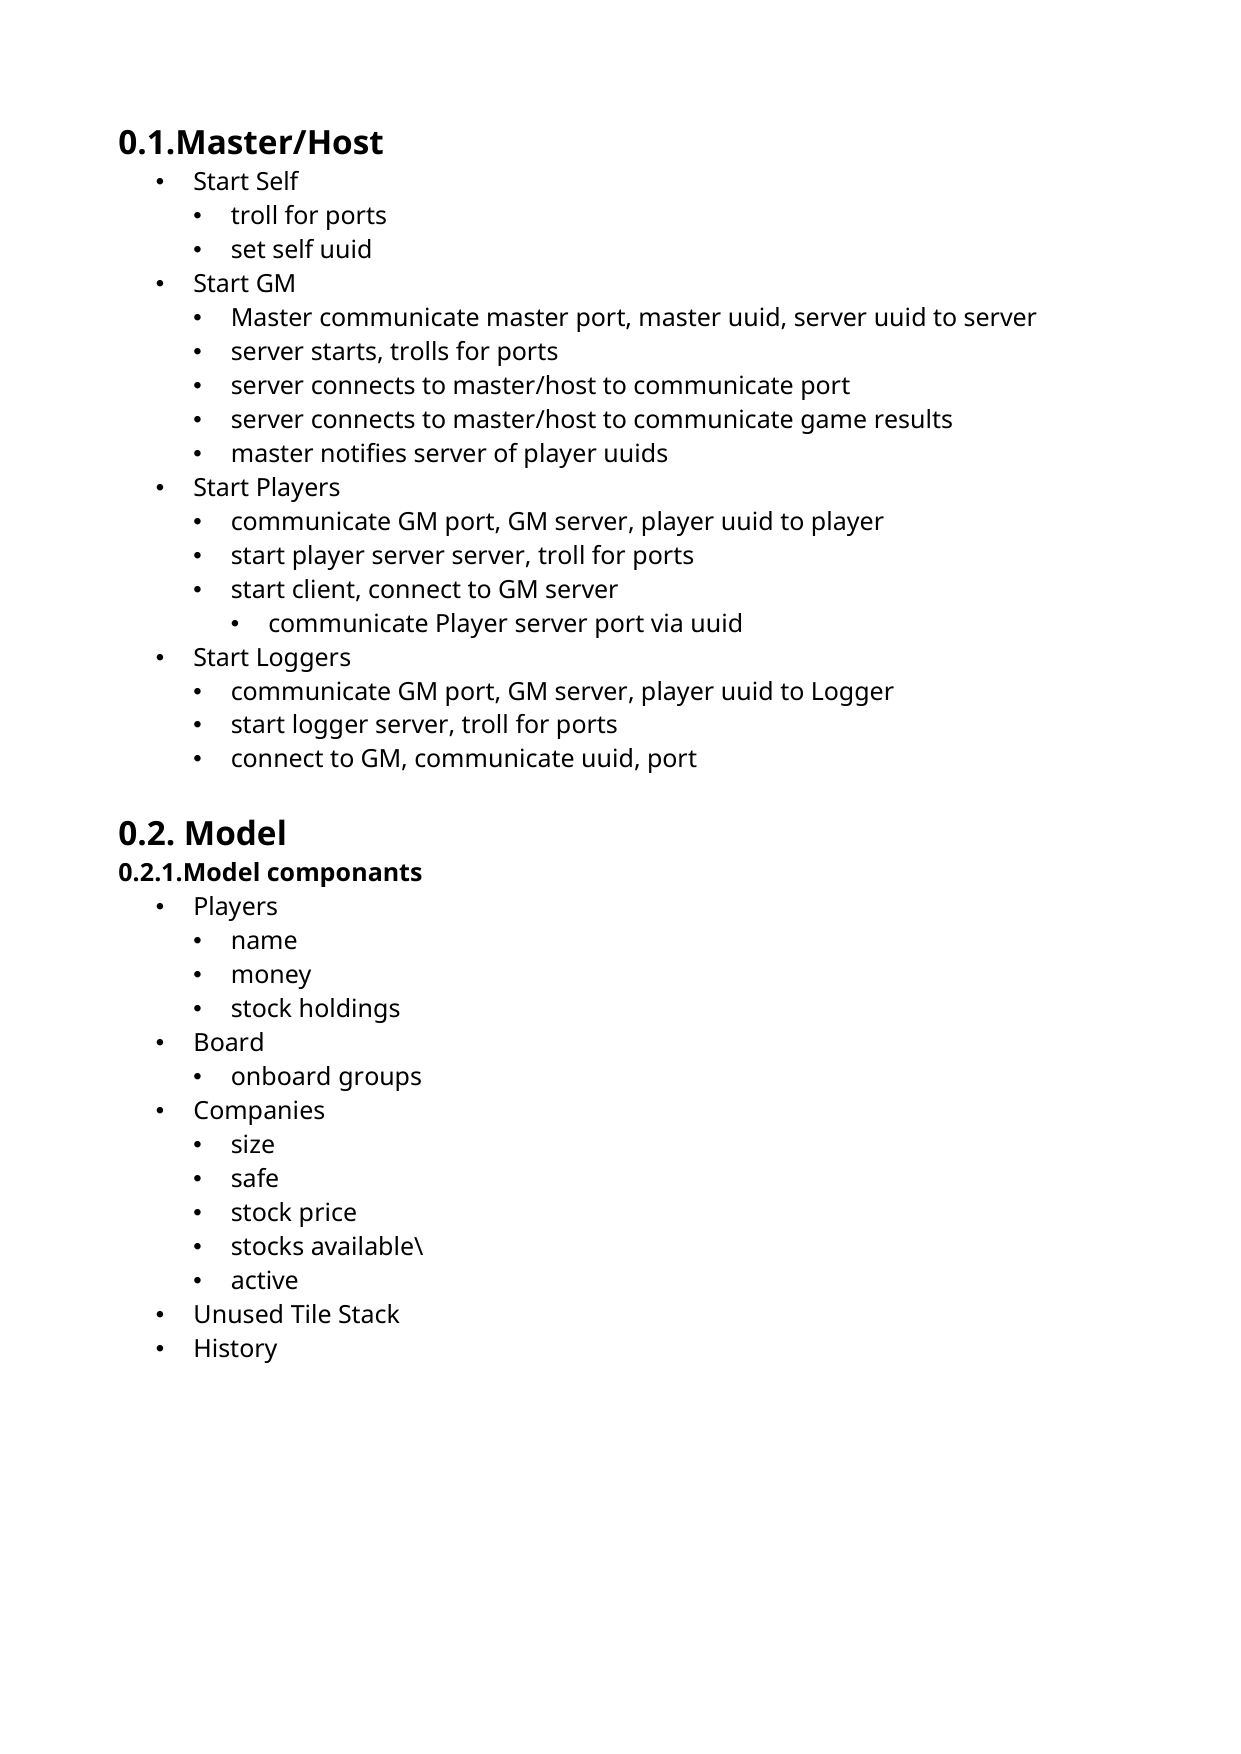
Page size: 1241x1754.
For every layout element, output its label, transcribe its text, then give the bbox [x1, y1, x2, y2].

list Players [156, 889, 1122, 923]
list server connects to master/host to communicate game results [193, 402, 1122, 436]
subtitle Model [118, 809, 1122, 855]
list master notifies server of player uuids [193, 436, 1122, 470]
list onboard groups [193, 1059, 1122, 1093]
list server connects to master/host to communicate port [193, 368, 1122, 402]
list money [193, 957, 1122, 991]
list start logger server, troll for ports [193, 707, 1122, 741]
list stock holdings [193, 991, 1122, 1025]
list Start Loggers [156, 639, 1122, 673]
list name [193, 923, 1122, 957]
list Companies [156, 1093, 1122, 1127]
list Master communicate master port, master uuid, server uuid to server [193, 300, 1122, 334]
list connect to GM, communicate uuid, port [193, 741, 1122, 775]
list Board [156, 1025, 1122, 1059]
list size [193, 1127, 1122, 1161]
list communicate Player server port via uuid [231, 606, 1122, 639]
list safe [193, 1161, 1122, 1195]
list active [193, 1263, 1122, 1297]
list start client, connect to GM server [193, 572, 1122, 606]
list communicate GM port, GM server, player uuid to Logger [193, 673, 1122, 707]
subtitle Model componants [118, 855, 1122, 889]
subtitle Master/Host [118, 118, 1122, 164]
list Unused Tile Stack [156, 1297, 1122, 1331]
list start player server server, troll for ports [193, 538, 1122, 572]
list server starts, trolls for ports [193, 334, 1122, 368]
list troll for ports [193, 198, 1122, 232]
list stock price [193, 1195, 1122, 1229]
list Start GM [156, 266, 1122, 300]
list communicate GM port, GM server, player uuid to player [193, 504, 1122, 538]
list stocks available\ [193, 1229, 1122, 1263]
list Start Players [156, 470, 1122, 504]
list Start Self [156, 164, 1122, 198]
list set self uuid [193, 232, 1122, 266]
list History [156, 1331, 1122, 1365]
